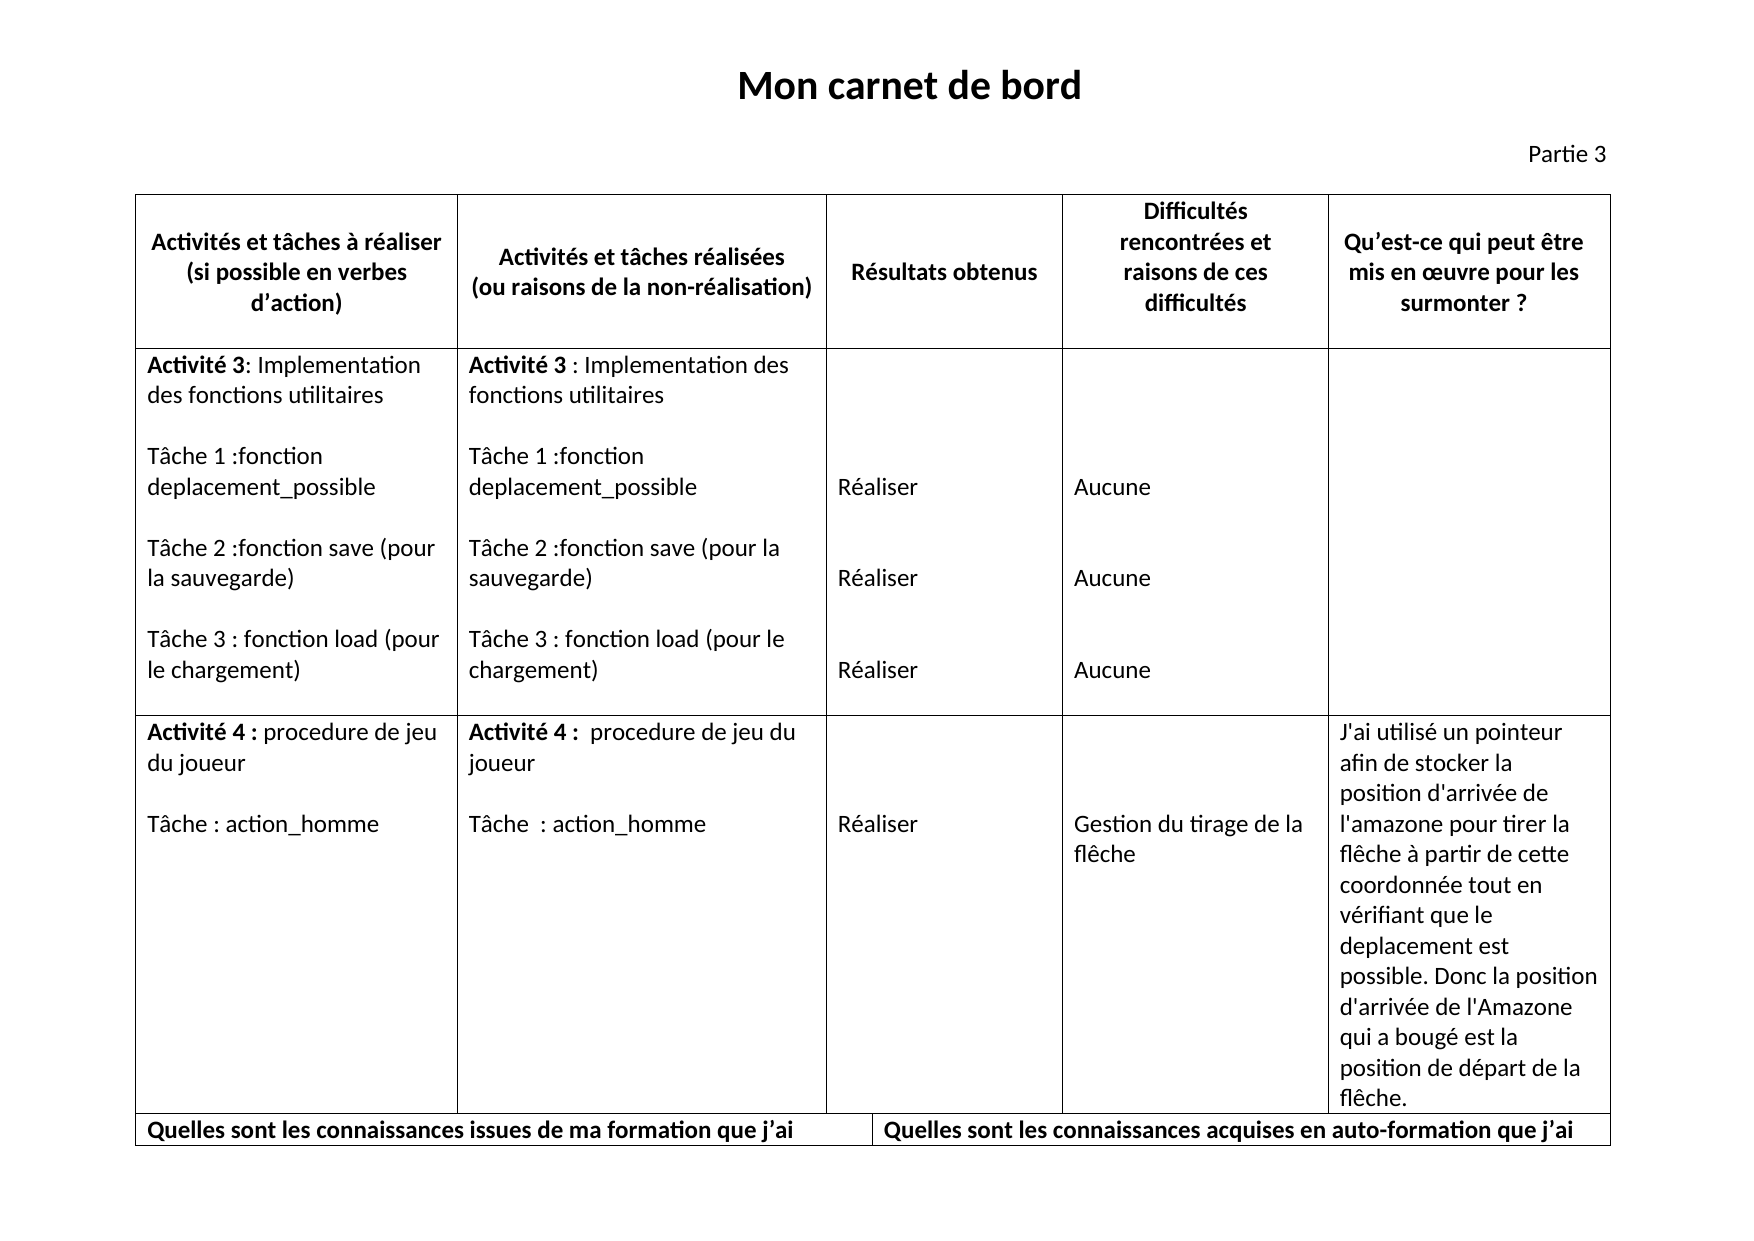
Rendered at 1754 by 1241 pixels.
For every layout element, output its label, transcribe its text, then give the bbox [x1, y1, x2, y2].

table_cell Réaliser Réaliser Réaliser [827, 349, 1062, 715]
table_cell Quelles sont les connaissances acquises en auto-formation que j’ai [873, 1114, 1610, 1144]
table_cell Quelles sont les connaissances issues de ma formation que j’ai [136, 1114, 872, 1144]
table_cell Aucune Aucune Aucune [1063, 349, 1328, 715]
table_cell Réaliser [827, 716, 1062, 1113]
table_cell Activité 4 : procedure de jeu du joueur Tâche : action_homme [458, 716, 826, 1113]
list Mon carnet de bord [223, 59, 1606, 110]
table_cell Activité 3: Implementation des fonctions utilitaires Tâche 1 :fonction deplacement_possible Tâche 2 :fonction save (pour la sauvegarde) Tâche 3 : fonction load (pour le chargement) [136, 349, 457, 715]
table_header Activités et tâches réalisées (ou raisons de la non-réalisation) [458, 195, 826, 348]
table_cell Activité 3 : Implementation des fonctions utilitaires Tâche 1 :fonction deplacement_possible Tâche 2 :fonction save (pour la sauvegarde) Tâche 3 : fonction load (pour le chargement) [458, 349, 826, 715]
list Partie 3 [223, 138, 1606, 169]
table_header Activités et tâches à réaliser (si possible en verbes d’action) [136, 195, 457, 348]
table_cell Gestion du tirage de la flêche [1063, 716, 1328, 1113]
table_cell Activité 4 : procedure de jeu du joueur Tâche : action_homme [136, 716, 457, 1113]
table_header Qu’est-ce qui peut être mis en œuvre pour les surmonter ? [1329, 195, 1610, 348]
table_cell [1329, 349, 1610, 715]
table_header Difficultés rencontrées et raisons de ces difficultés [1063, 195, 1328, 348]
table_cell J'ai utilisé un pointeur afin de stocker la position d'arrivée de l'amazone pour tirer la flêche à partir de cette coordonnée tout en vérifiant que le deplacement est possible. Donc la position d'arrivée de l'Amazone qui a bougé est la position de départ de la flêche. [1329, 716, 1610, 1113]
table_header Résultats obtenus [827, 195, 1062, 348]
